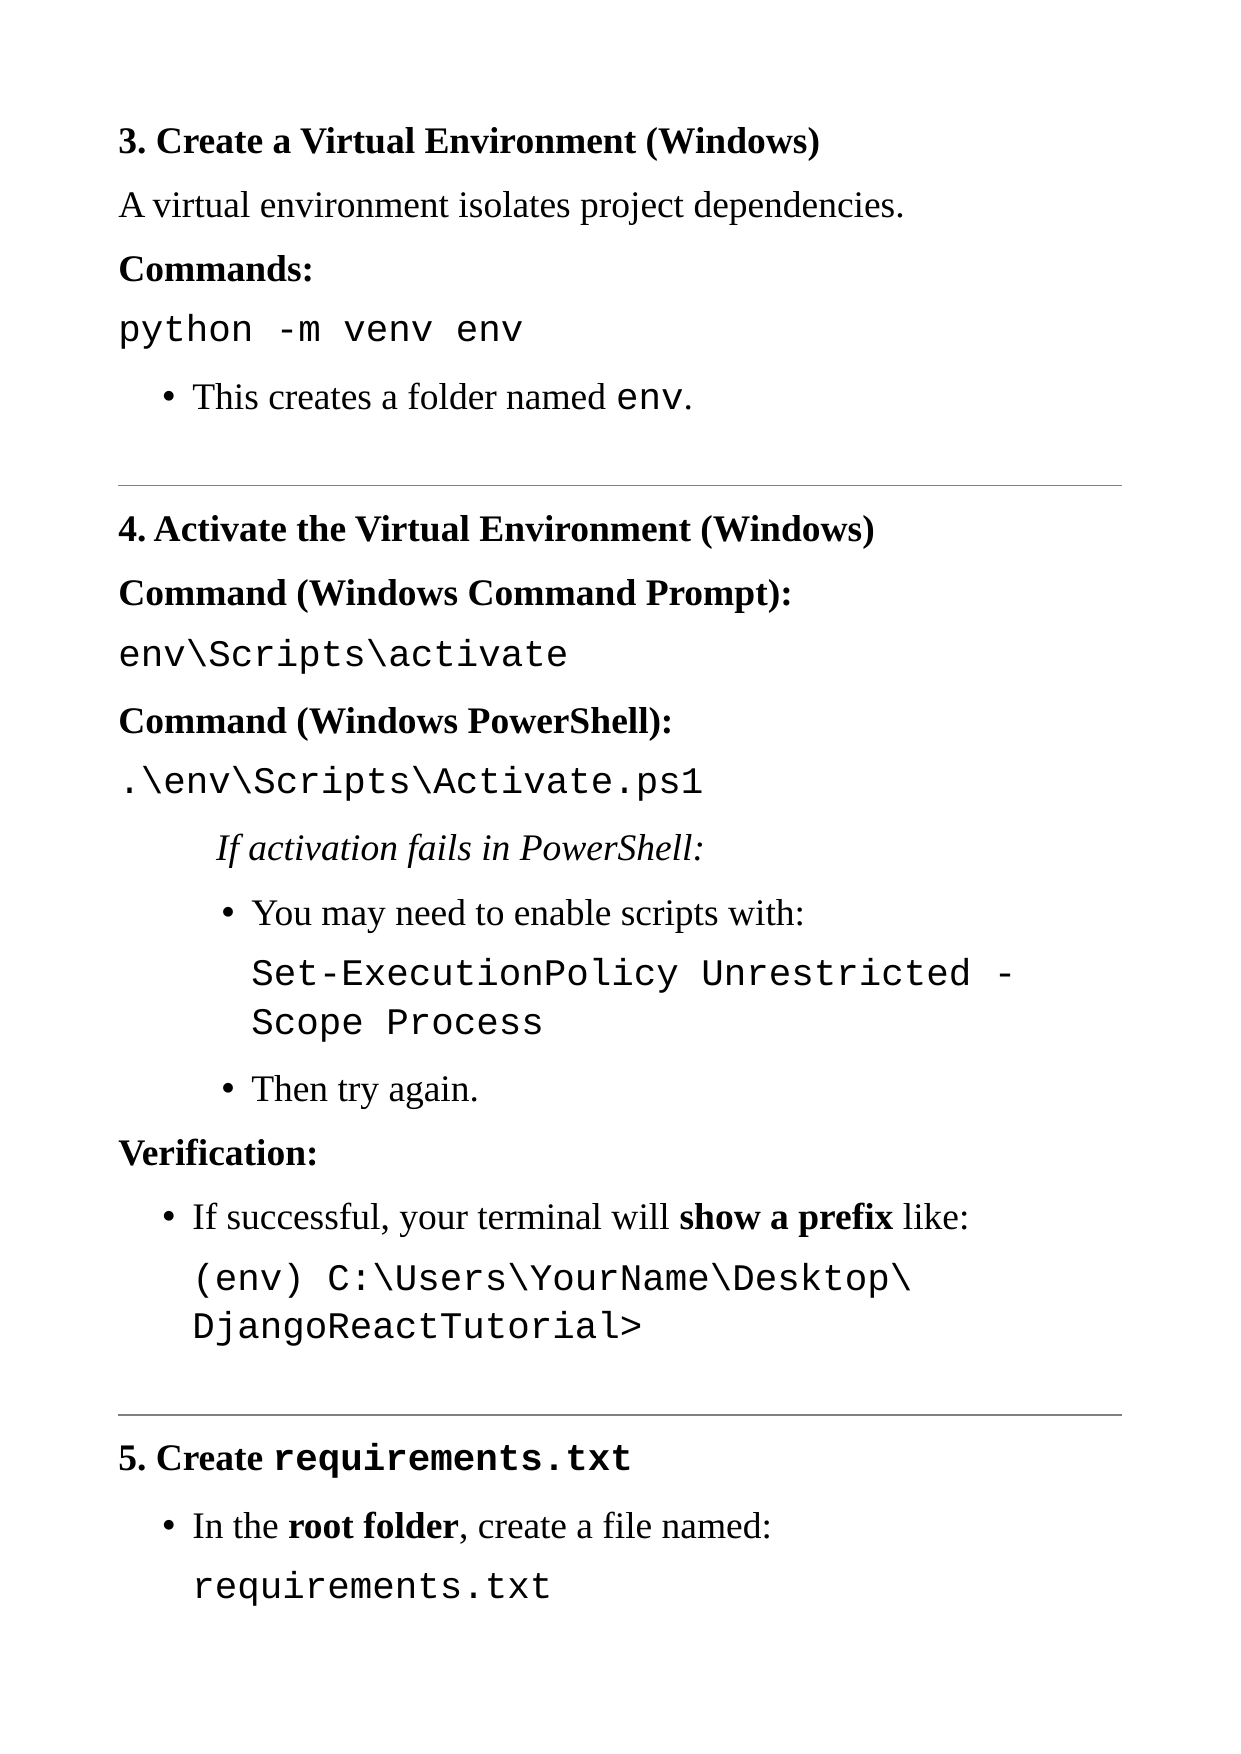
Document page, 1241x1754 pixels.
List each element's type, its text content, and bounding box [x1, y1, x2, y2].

text python -m venv env [118, 311, 1122, 353]
text Verification: [118, 1131, 1122, 1174]
list In the root folder, create a file named: [162, 1503, 1122, 1547]
list This creates a folder named env. [162, 374, 1122, 420]
subtitle 4. Activate the Virtual Environment (Windows) [118, 506, 1122, 549]
list You may need to enable scripts with: [222, 890, 1063, 933]
text A virtual environment isolates project dependencies. [118, 182, 1122, 225]
text .\env\Scripts\Activate.ps1 [118, 762, 1122, 805]
list If successful, your terminal will show a prefix like: [162, 1195, 1122, 1238]
list requirements.txt [162, 1568, 1122, 1610]
text Command (Windows Command Prompt): [118, 571, 1122, 614]
subtitle 3. Create a Virtual Environment (Windows) [118, 118, 1122, 161]
list (env) C:\Users\YourName\Desktop\DjangoReactTutorial> [162, 1259, 1122, 1350]
text 💡 If activation fails in PowerShell: [177, 826, 1063, 869]
text Command (Windows PowerShell): [118, 698, 1122, 741]
list Then try again. [222, 1066, 1063, 1109]
text env\Scripts\activate [118, 635, 1122, 677]
list Set-ExecutionPolicy Unrestricted -Scope Process [222, 954, 1063, 1045]
text Commands: [118, 246, 1122, 289]
subtitle 5. Create requirements.txt [118, 1436, 1122, 1482]
